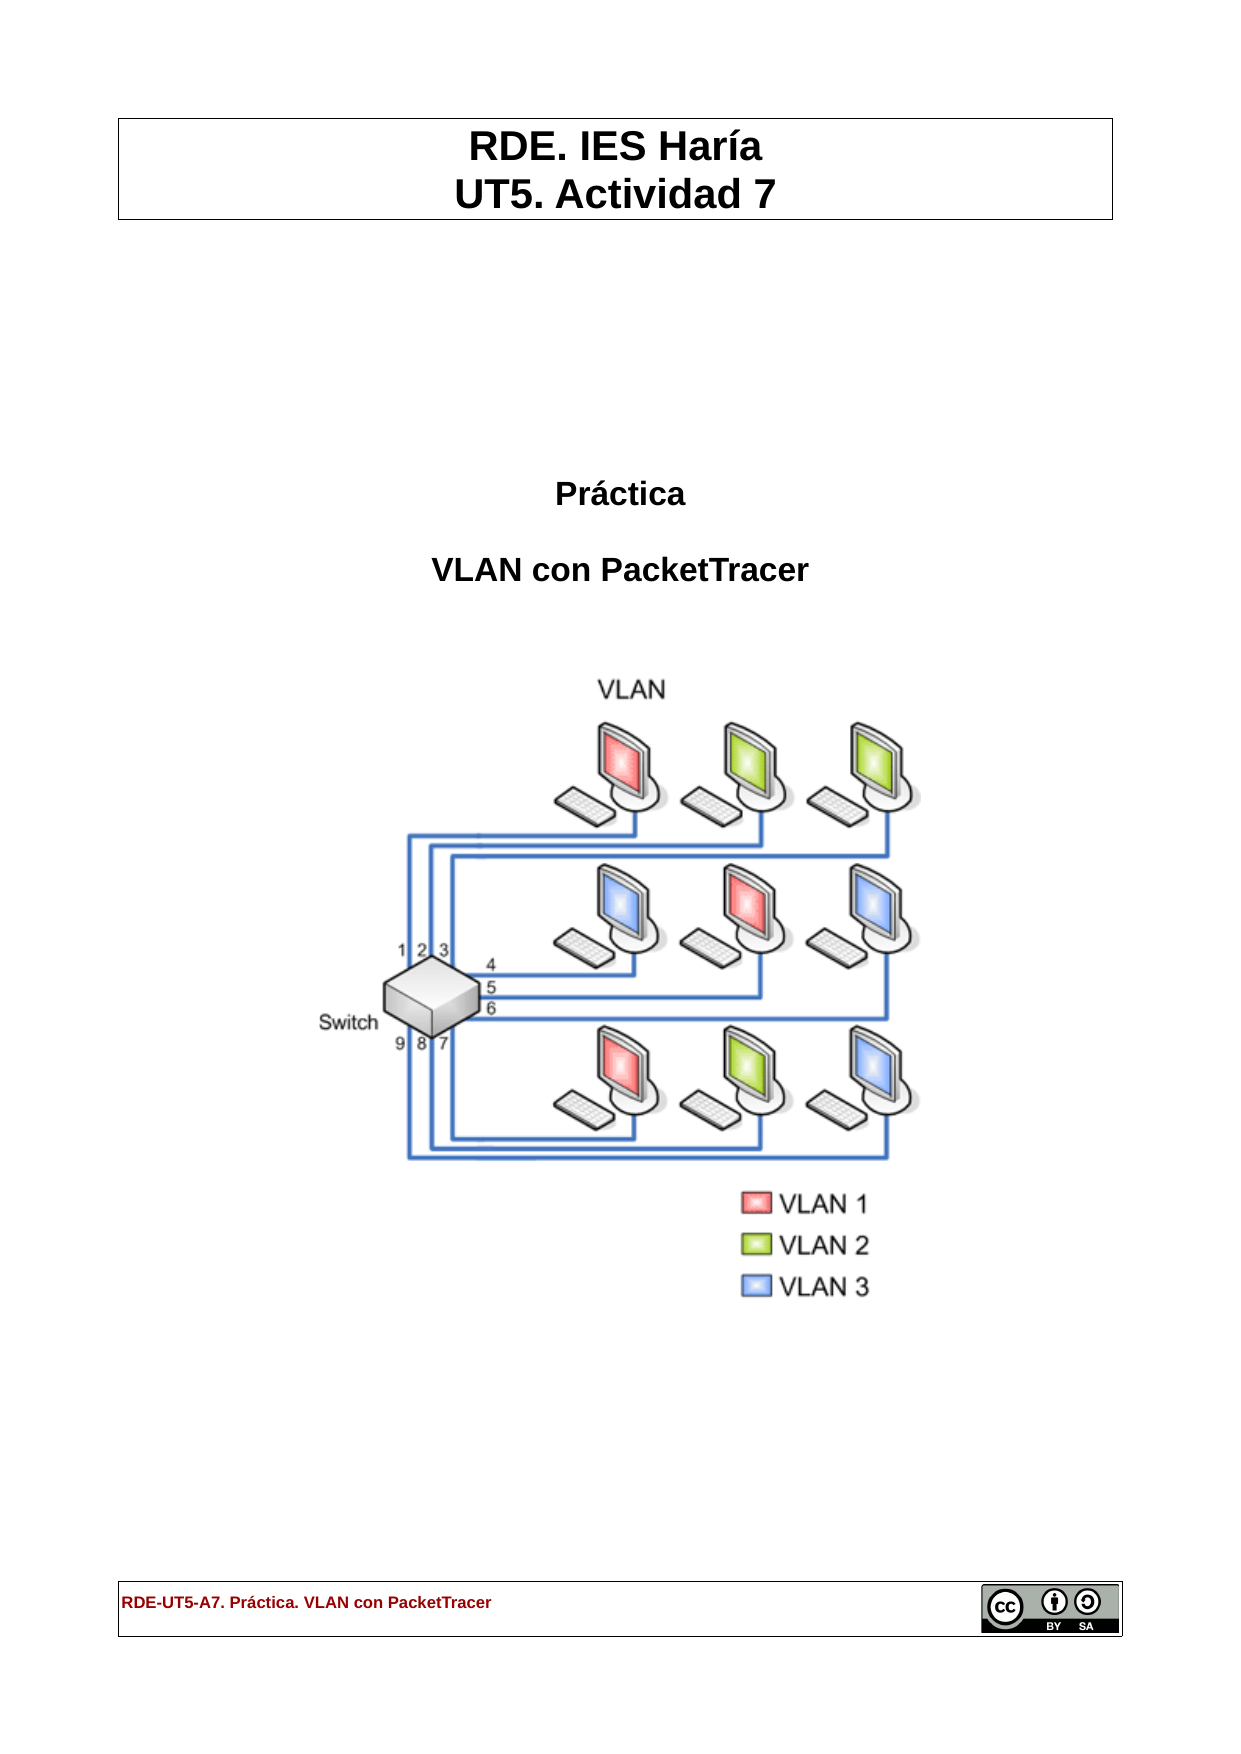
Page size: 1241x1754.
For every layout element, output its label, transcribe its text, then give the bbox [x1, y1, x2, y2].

picture [981, 1584, 1119, 1633]
text RDE. IES Haría [119, 119, 1112, 166]
subtitle VLAN con PacketTracer [118, 550, 1122, 588]
subtitle Práctica [118, 474, 1122, 512]
picture [319, 672, 921, 1305]
text UT5. Actividad 7 [119, 166, 1112, 219]
